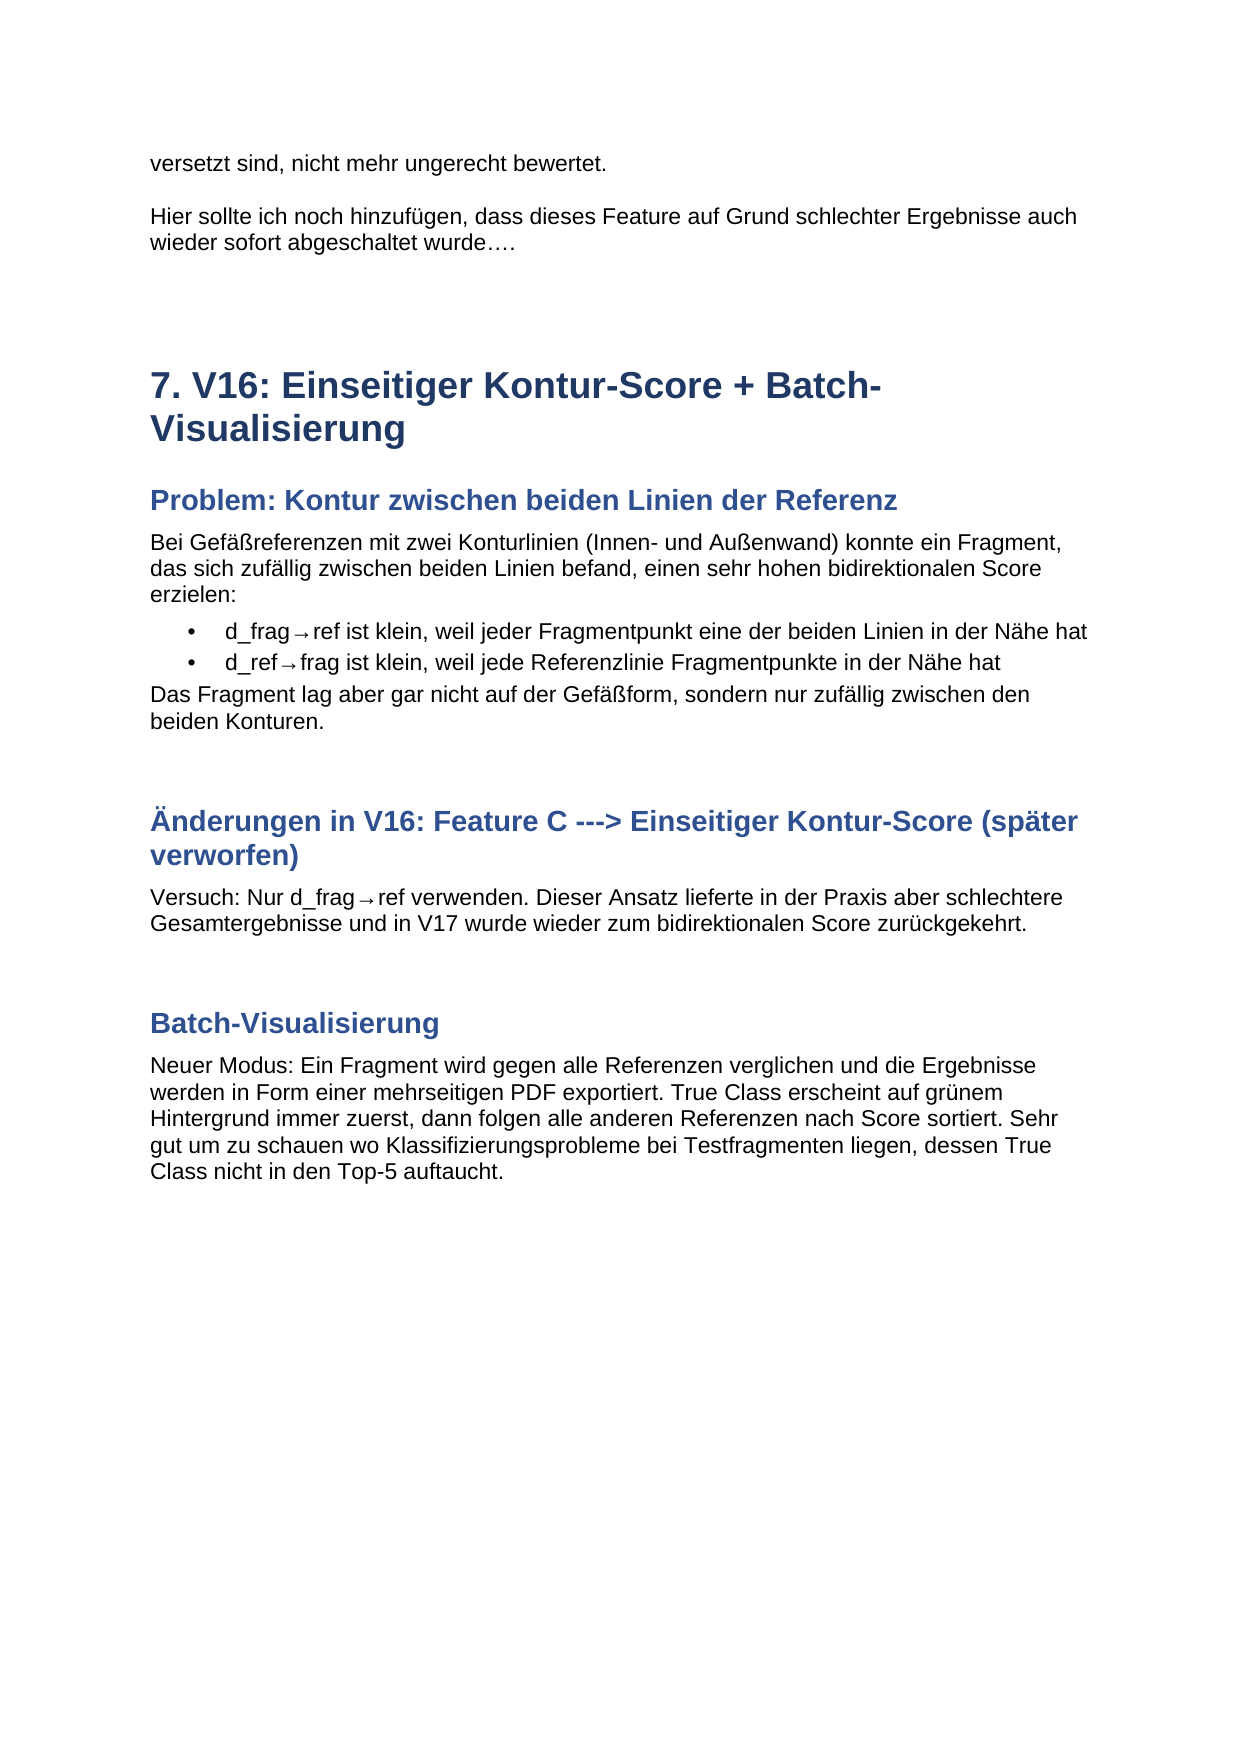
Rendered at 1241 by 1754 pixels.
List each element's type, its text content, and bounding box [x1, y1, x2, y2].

text versetzt sind, nicht mehr ungerecht bewertet. Hier sollte ich noch hinzufügen, dass dieses Feature auf Grund schlechter Ergebnisse auch wieder sofort abgeschaltet wurde…. [150, 150, 1090, 255]
subtitle Änderungen in V16: Feature C ---> Einseitiger Kontur-Score (später verworfen) [150, 804, 1090, 871]
text Bei Gefäßreferenzen mit zwei Konturlinien (Innen- und Außenwand) konnte ein Fragment, das sich zufällig zwischen beiden Linien befand, einen sehr hohen bidirektionalen Score erzielen: [150, 529, 1090, 608]
text Versuch: Nur d_frag→ref verwenden. Dieser Ansatz lieferte in der Praxis aber schlechtere Gesamtergebnisse und in V17 wurde wieder zum bidirektionalen Score zurückgekehrt. [150, 884, 1090, 936]
text Neuer Modus: Ein Fragment wird gegen alle Referenzen verglichen und die Ergebnisse werden in Form einer mehrseitigen PDF exportiert. True Class erscheint auf grünem Hintergrund immer zuerst, dann folgen alle anderen Referenzen nach Score sortiert. Sehr gut um zu schauen wo Klassifizierungsprobleme bei Testfragmenten liegen, dessen True Class nicht in den Top-5 auftaucht. [150, 1052, 1090, 1184]
subtitle Batch-Visualisierung [150, 1006, 1090, 1040]
text Das Fragment lag aber gar nicht auf der Gefäßform, sondern nur zufällig zwischen den beiden Konturen. [150, 681, 1090, 734]
list d_ref→frag ist klein, weil jede Referenzlinie Fragmentpunkte in der Nähe hat [187, 649, 1090, 675]
subtitle 7. V16: Einseitiger Kontur-Score + Batch-Visualisierung [150, 363, 1090, 449]
list d_frag→ref ist klein, weil jeder Fragmentpunkt eine der beiden Linien in der Nähe hat [187, 618, 1090, 644]
subtitle Problem: Kontur zwischen beiden Linien der Referenz [150, 483, 1090, 516]
